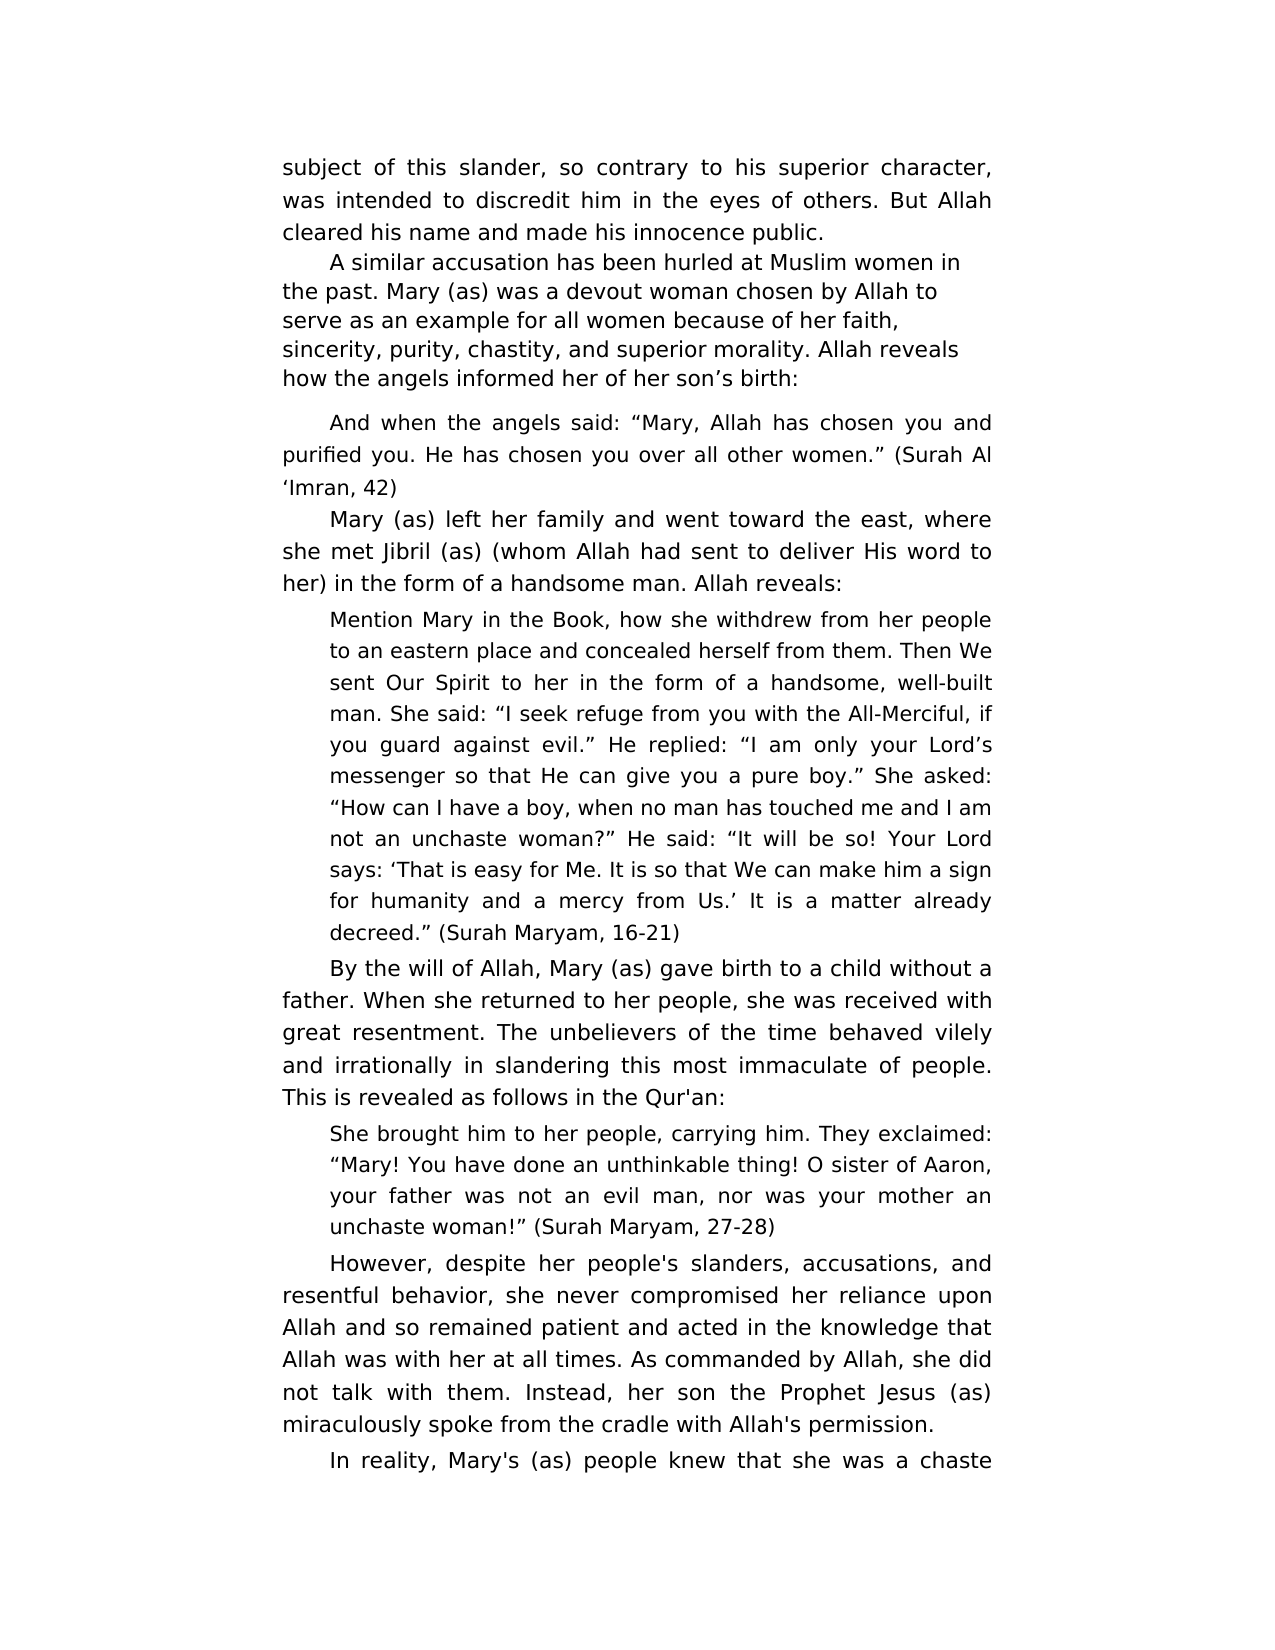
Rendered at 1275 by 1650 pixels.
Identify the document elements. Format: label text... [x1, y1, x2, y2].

text She brought him to her people, carrying him. They exclaimed: “Mary! You have done an unthinkable thing! O sister of Aaron, your father was not an evil man, nor was your mother an unchaste woman!” (Surah Maryam, 27-28) [329, 1116, 993, 1241]
text A similar accusation has been hurled at Muslim women in the past. Mary (as) was a devout woman chosen by Allah to serve as an example for all women because of her faith, sincerity, purity, chastity, and superior morality. Allah reveals how the angels informed her of her son’s birth: [282, 247, 993, 393]
text subject of this slander, so contrary to his superior character, was intended to discredit him in the eyes of others. But Allah cleared his name and made his innocence public. [282, 150, 993, 247]
text Mary (as) left her family and went toward the east, where she met Jibril (as) (whom Allah had sent to deliver His word to her) in the form of a handsome man. Allah reveals: [282, 501, 993, 598]
text However, despite her people's slanders, accusations, and resentful behavior, she never compromised her reliance upon Allah and so remained patient and acted in the knowledge that Allah was with her at all times. As commanded by Allah, she did not talk with them. Instead, her son the Prophet Jesus (as) miraculously spoke from the cradle with Allah's permission. [282, 1245, 993, 1439]
text Mention Mary in the Book, how she withdrew from her people to an eastern place and concealed herself from them. Then We sent Our Spirit to her in the form of a handsome, well-built man. She said: “I seek refuge from you with the All-Merciful, if you guard against evil.” He replied: “I am only your Lord’s messenger so that He can give you a pure boy.” She asked: “How can I have a boy, when no man has touched me and I am not an unchaste woman?” He said: “It will be so! Your Lord says: ‘That is easy for Me. It is so that We can make him a sign for humanity and a mercy from Us.’ It is a matter already decreed.” (Surah Maryam, 16-21) [329, 602, 993, 946]
text In reality, Mary's (as) people knew that she was a chaste [329, 1443, 993, 1474]
text By the will of Allah, Mary (as) gave birth to a child without a father. When she returned to her people, she was received with great resentment. The unbelievers of the time behaved vilely and irrationally in slandering this most immaculate of people. This is revealed as follows in the Qur'an: [282, 950, 993, 1112]
text And when the angels said: “Mary, Allah has chosen you and purified you. He has chosen you over all other women.” (Surah Al ‘Imran, 42) [282, 404, 993, 501]
